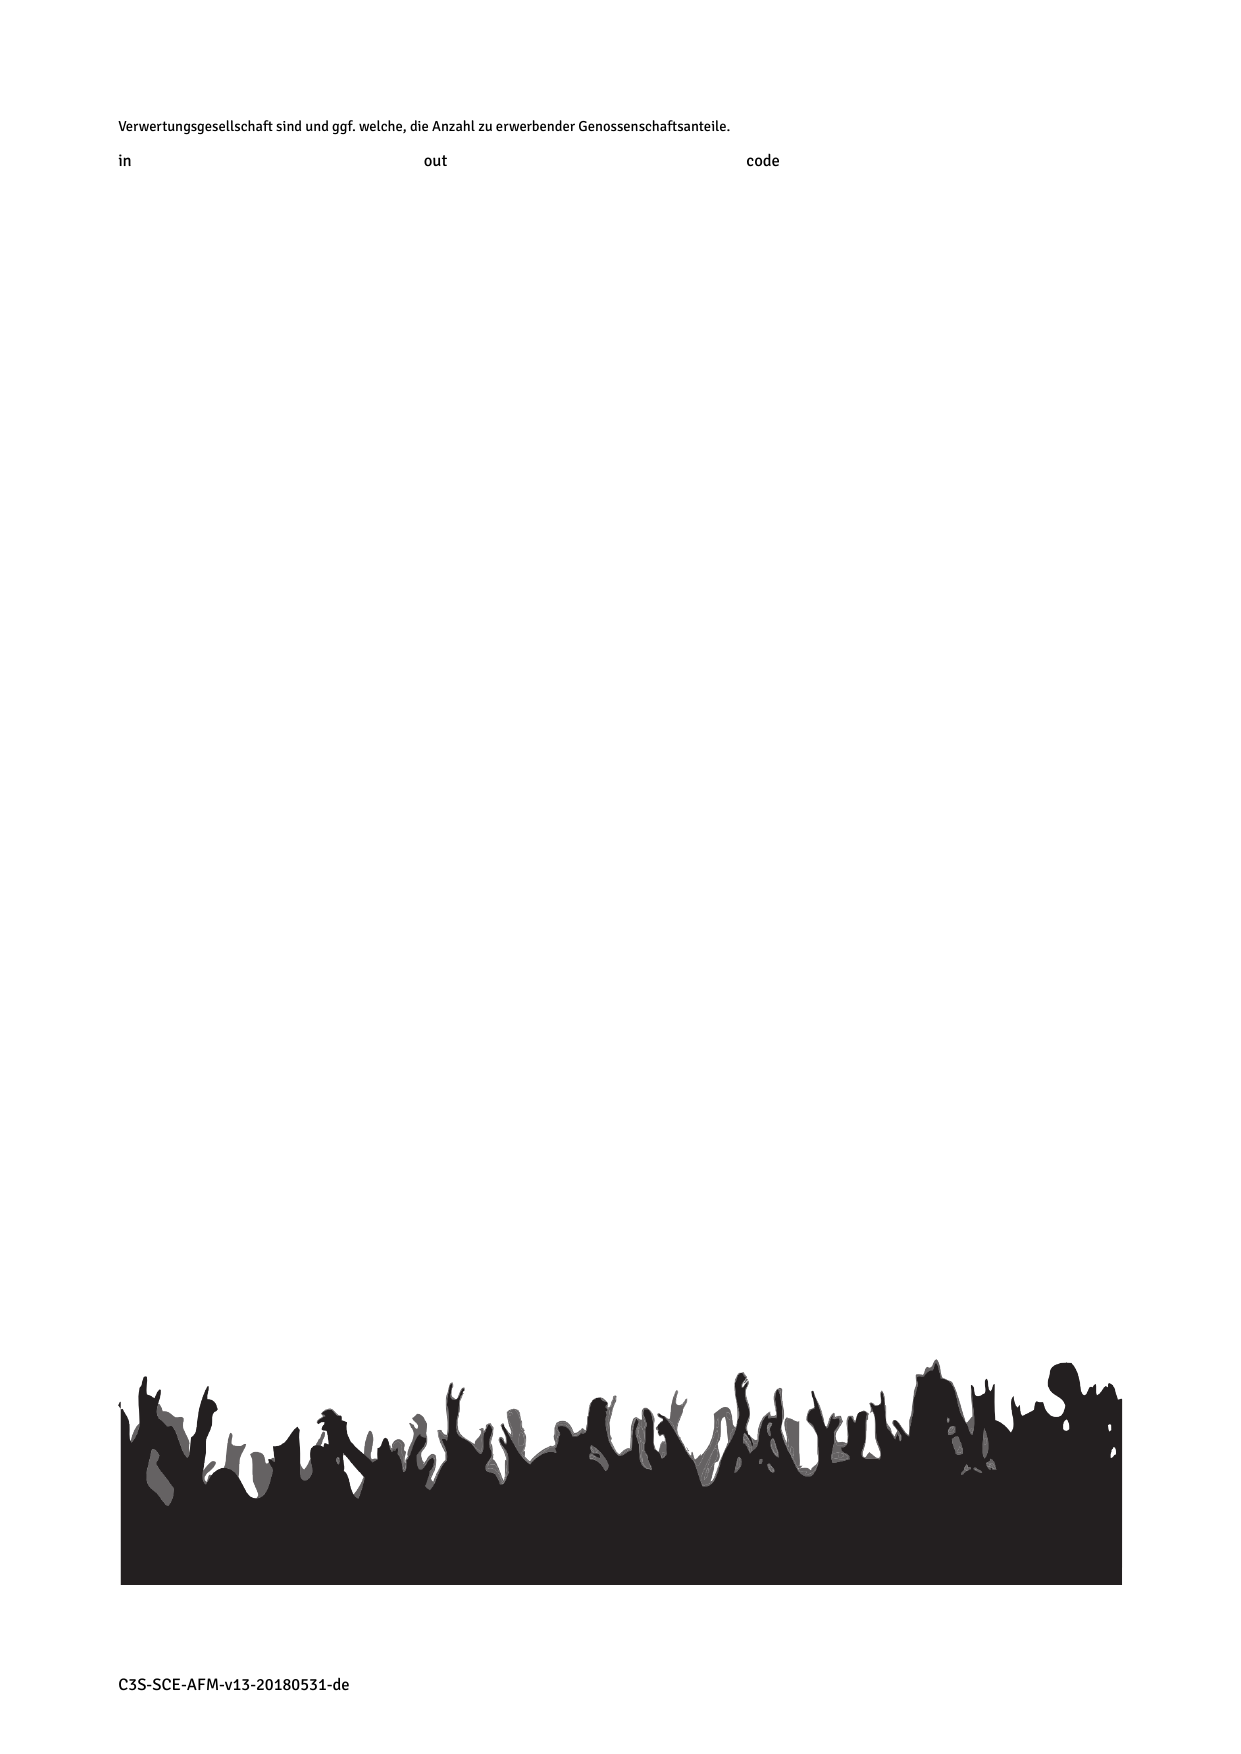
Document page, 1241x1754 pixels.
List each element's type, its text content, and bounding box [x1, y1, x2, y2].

text in out code [118, 148, 1122, 175]
text Verwertungsgesellschaft sind und ggf. welche, die Anzahl zu erwerbender Genossenschaftsanteile. [118, 118, 1122, 136]
picture [118, 1359, 1123, 1585]
